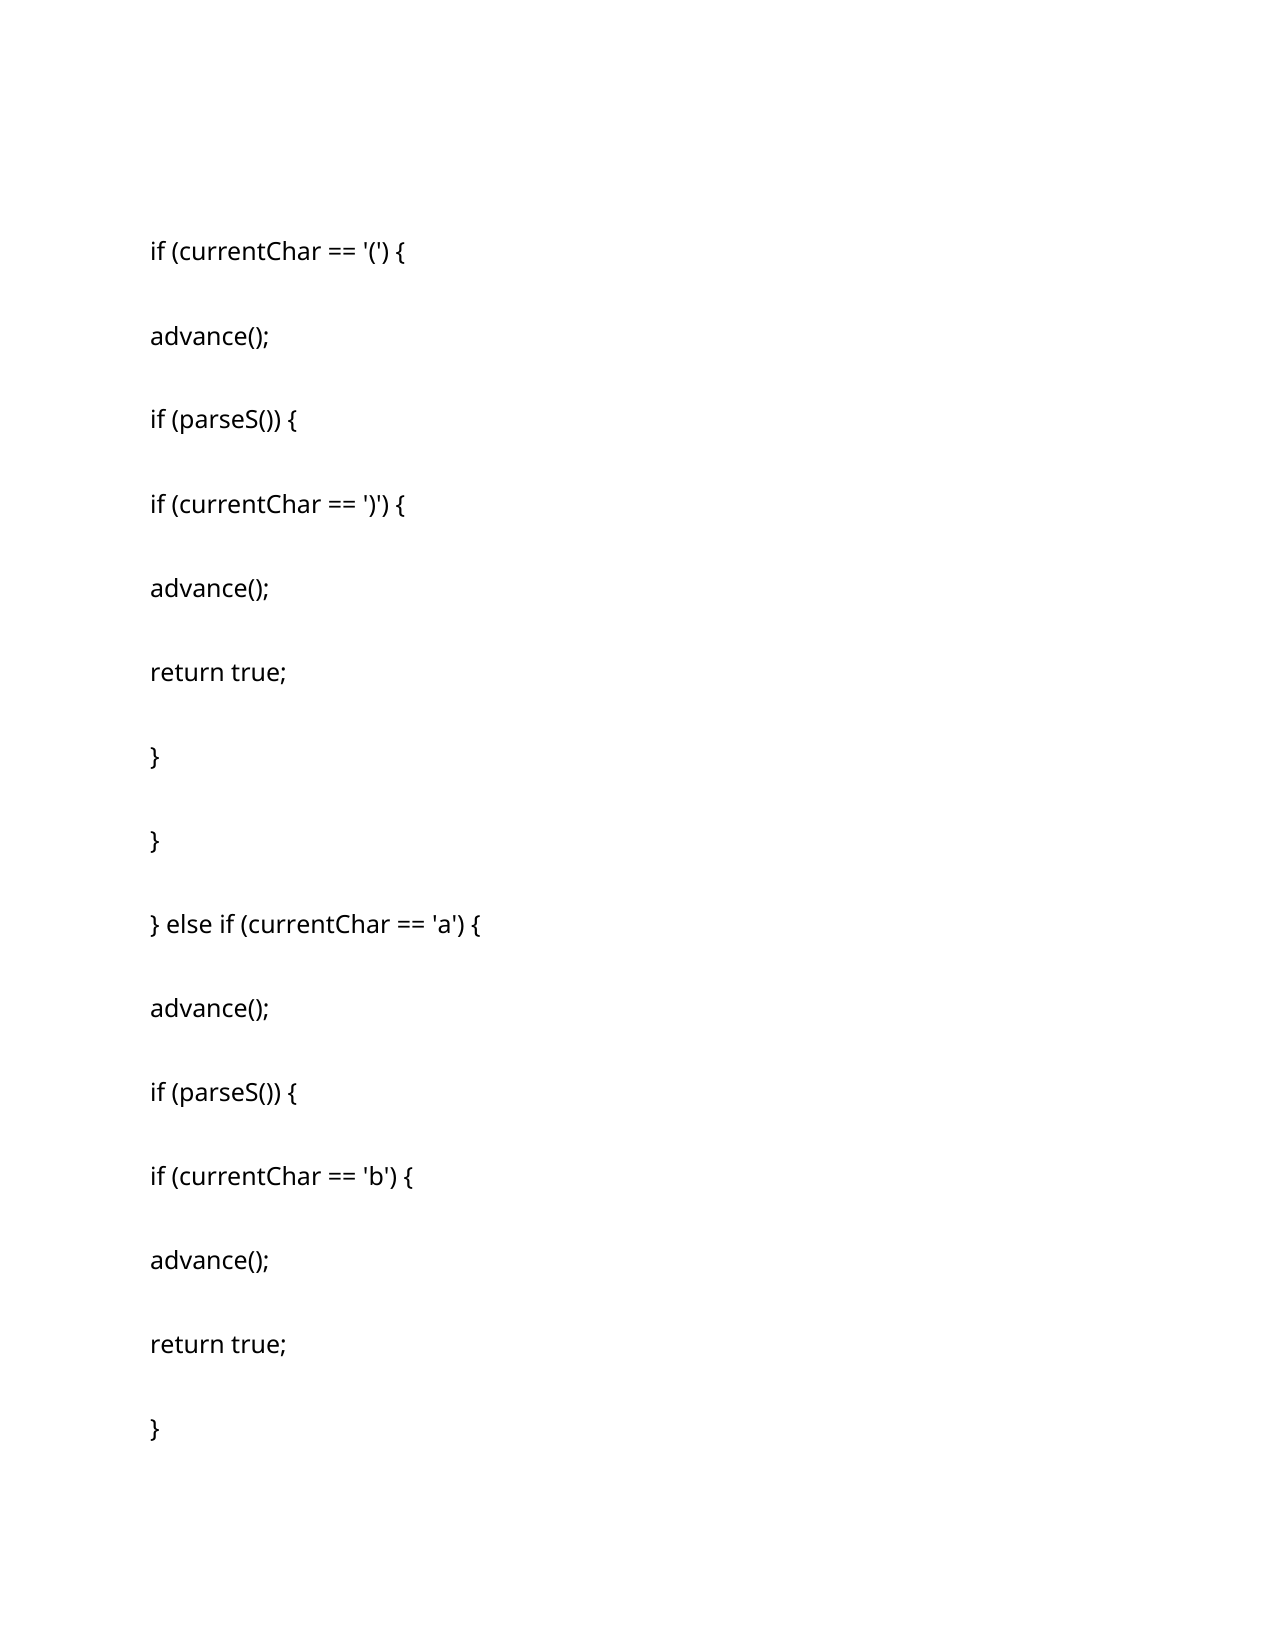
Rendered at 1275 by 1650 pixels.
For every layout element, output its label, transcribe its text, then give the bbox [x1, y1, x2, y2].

text advance(); [150, 1243, 1125, 1277]
text return true; [150, 654, 1125, 688]
text return true; [150, 1327, 1125, 1361]
text advance(); [150, 991, 1125, 1025]
text } [150, 1411, 1125, 1445]
text advance(); [150, 570, 1125, 604]
text if (parseS()) { [150, 1075, 1125, 1109]
text } [150, 822, 1125, 857]
text if (currentChar == 'b') { [150, 1159, 1125, 1193]
text if (parseS()) { [150, 402, 1125, 436]
text } else if (currentChar == 'a') { [150, 907, 1125, 941]
text advance(); [150, 318, 1125, 352]
text if (currentChar == '(') { [150, 234, 1125, 268]
text if (currentChar == ')') { [150, 486, 1125, 520]
text } [150, 738, 1125, 772]
